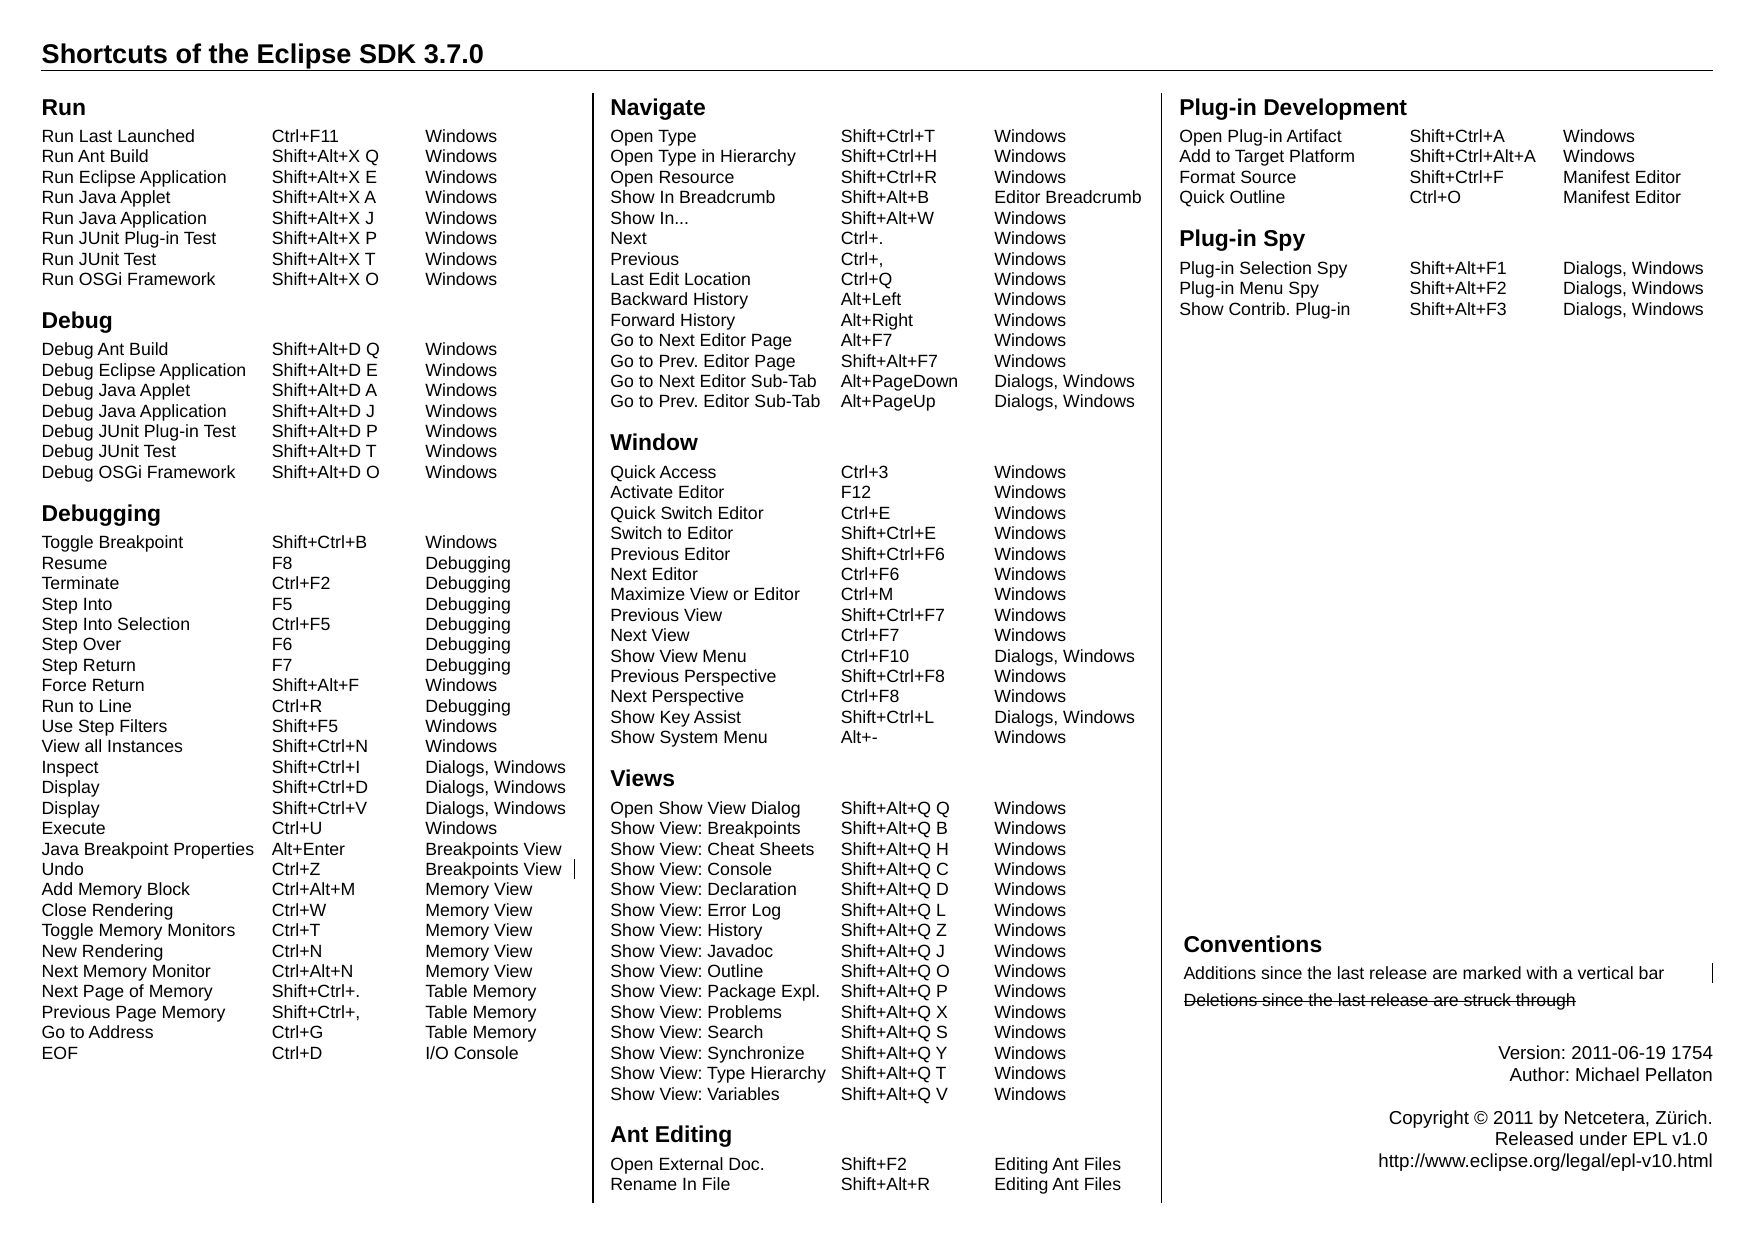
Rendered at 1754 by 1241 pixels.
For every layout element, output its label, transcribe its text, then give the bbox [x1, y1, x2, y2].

text Show View: Console Shift+Alt+Q C Windows [610, 859, 1144, 879]
subtitle Ant Editing [610, 1121, 1144, 1148]
text Run OSGi Framework Shift+Alt+X O Windows [41, 269, 575, 289]
text Debug JUnit Test Shift+Alt+D T Windows [41, 441, 575, 462]
subtitle Debug [41, 307, 575, 333]
text Step Into F5 Debugging [41, 593, 575, 614]
text Switch to Editor Shift+Ctrl+E Windows [610, 523, 1144, 543]
text Quick Outline Ctrl+O Manifest Editor [1179, 187, 1713, 207]
text Show View: Problems Shift+Alt+Q X Windows [610, 1002, 1144, 1022]
subtitle Run [41, 93, 575, 120]
text Show View: Error Log Shift+Alt+Q L Windows [610, 899, 1144, 920]
text Previous Perspective Shift+Ctrl+F8 Windows [610, 666, 1144, 686]
text Run Java Applet Shift+Alt+X A Windows [41, 187, 575, 207]
text Go to Address Ctrl+G Table Memory [41, 1022, 575, 1042]
text Show Contrib. Plug-in Shift+Alt+F3 Dialogs, Windows [1179, 298, 1713, 319]
text New Rendering Ctrl+N Memory View [41, 940, 575, 961]
text Display Shift+Ctrl+D Dialogs, Windows [41, 777, 575, 797]
subtitle Window [610, 429, 1144, 456]
text EOF Ctrl+D I/O Console [41, 1042, 575, 1063]
text Run Last Launched Ctrl+F11 Windows [41, 126, 575, 146]
text Previous Ctrl+, Windows [610, 248, 1144, 269]
text Debug Eclipse Application Shift+Alt+D E Windows [41, 359, 575, 380]
text Show View: Search Shift+Alt+Q S Windows [610, 1022, 1144, 1042]
text Undo Ctrl+Z Breakpoints View [41, 859, 574, 879]
text Previous Editor Shift+Ctrl+F6 Windows [610, 543, 1144, 564]
text Backward History Alt+Left Windows [610, 289, 1144, 309]
subtitle Views [610, 765, 1144, 791]
text Show View: Declaration Shift+Alt+Q D Windows [610, 879, 1144, 899]
text Java Breakpoint Properties Alt+Enter Breakpoints View [41, 838, 575, 859]
text Next View Ctrl+F7 Windows [610, 625, 1144, 645]
text Show Key Assist Shift+Ctrl+L Dialogs, Windows [610, 707, 1144, 727]
text Show View: Outline Shift+Alt+Q O Windows [610, 961, 1144, 981]
text Run Java Application Shift+Alt+X J Windows [41, 207, 575, 228]
text Show View: Package Expl. Shift+Alt+Q P Windows [610, 981, 1144, 1002]
text Show View Menu Ctrl+F10 Dialogs, Windows [610, 645, 1144, 666]
text Open Show View Dialog Shift+Alt+Q Q Windows [610, 797, 1144, 818]
text Quick Access Ctrl+3 Windows [610, 462, 1144, 482]
text Format Source Shift+Ctrl+F Manifest Editor [1179, 167, 1713, 187]
text Force Return Shift+Alt+F Windows [41, 675, 575, 695]
text Debug OSGi Framework Shift+Alt+D O Windows [41, 462, 575, 482]
text Use Step Filters Shift+F5 Windows [41, 716, 575, 736]
text Open Type in Hierarchy Shift+Ctrl+H Windows [610, 146, 1144, 167]
text Toggle Breakpoint Shift+Ctrl+B Windows [41, 532, 575, 552]
text Debug Java Applet Shift+Alt+D A Windows [41, 380, 575, 400]
text Run to Line Ctrl+R Debugging [41, 695, 575, 716]
text Previous View Shift+Ctrl+F7 Windows [610, 604, 1144, 625]
text Version: 2011-06-19 1754 Author: Michael Pellaton [1183, 1042, 1713, 1107]
text Run JUnit Test Shift+Alt+X T Windows [41, 248, 575, 269]
text Forward History Alt+Right Windows [610, 309, 1144, 330]
text Add Memory Block Ctrl+Alt+M Memory View [41, 879, 575, 899]
text Show System Menu Alt+- Windows [610, 727, 1144, 747]
text Resume F8 Debugging [41, 552, 575, 573]
text Inspect Shift+Ctrl+I Dialogs, Windows [41, 757, 575, 777]
text Go to Prev. Editor Page Shift+Alt+F7 Windows [610, 350, 1144, 371]
text Open Type Shift+Ctrl+T Windows [610, 126, 1144, 146]
text Activate Editor F12 Windows [610, 482, 1144, 502]
text Show View: Cheat Sheets Shift+Alt+Q H Windows [610, 838, 1144, 859]
text Show View: Javadoc Shift+Alt+Q J Windows [610, 940, 1144, 961]
text Toggle Memory Monitors Ctrl+T Memory View [41, 920, 575, 940]
text Next Perspective Ctrl+F8 Windows [610, 686, 1144, 707]
text Go to Prev. Editor Sub-Tab Alt+PageUp Dialogs, Windows [610, 391, 1144, 412]
text Run JUnit Plug-in Test Shift+Alt+X P Windows [41, 228, 575, 248]
text Next Page of Memory Shift+Ctrl+. Table Memory [41, 981, 575, 1002]
text Last Edit Location Ctrl+Q Windows [610, 269, 1144, 289]
text Open Plug-in Artifact Shift+Ctrl+A Windows [1179, 126, 1713, 146]
text Quick Switch Editor Ctrl+E Windows [610, 502, 1144, 523]
text Copyright © 2011 by Netcetera, Zürich. Released under EPL v1.0 http://www.eclipse.org/legal/epl-v10.html [1183, 1107, 1713, 1171]
text Go to Next Editor Sub-Tab Alt+PageDown Dialogs, Windows [610, 371, 1144, 391]
text Show View: Synchronize Shift+Alt+Q Y Windows [610, 1042, 1144, 1063]
text Next Memory Monitor Ctrl+Alt+N Memory View [41, 961, 575, 981]
text Show View: Type Hierarchy Shift+Alt+Q T Windows [610, 1063, 1144, 1083]
text Next Ctrl+. Windows [610, 228, 1144, 248]
text Plug-in Selection Spy Shift+Alt+F1 Dialogs, Windows [1179, 257, 1713, 278]
text Go to Next Editor Page Alt+F7 Windows [610, 330, 1144, 350]
text Show In Breadcrumb Shift+Alt+B Editor Breadcrumb [610, 187, 1144, 207]
text Show View: History Shift+Alt+Q Z Windows [610, 920, 1144, 940]
subtitle Navigate [610, 93, 1144, 120]
text Additions since the last release are marked with a vertical bar [1183, 963, 1712, 983]
text Show View: Variables Shift+Alt+Q V Windows [610, 1083, 1144, 1104]
subtitle Conventions [1183, 931, 1713, 957]
subtitle Plug-in Development [1179, 93, 1713, 120]
text Close Rendering Ctrl+W Memory View [41, 899, 575, 920]
text Terminate Ctrl+F2 Debugging [41, 573, 575, 593]
text Deletions since the last release are struck through [1183, 989, 1713, 1010]
text Rename In File Shift+Alt+R Editing Ant Files [610, 1174, 1144, 1194]
text Plug-in Menu Spy Shift+Alt+F2 Dialogs, Windows [1179, 278, 1713, 298]
text Execute Ctrl+U Windows [41, 818, 575, 838]
text Previous Page Memory Shift+Ctrl+, Table Memory [41, 1002, 575, 1022]
text Debug JUnit Plug-in Test Shift+Alt+D P Windows [41, 421, 575, 441]
text Show In... Shift+Alt+W Windows [610, 207, 1144, 228]
text Debug Ant Build Shift+Alt+D Q Windows [41, 339, 575, 359]
text Maximize View or Editor Ctrl+M Windows [610, 584, 1144, 604]
text Next Editor Ctrl+F6 Windows [610, 564, 1144, 584]
text Debug Java Application Shift+Alt+D J Windows [41, 400, 575, 421]
text Run Ant Build Shift+Alt+X Q Windows [41, 146, 575, 167]
text Open Resource Shift+Ctrl+R Windows [610, 167, 1144, 187]
text Add to Target Platform Shift+Ctrl+Alt+A Windows [1179, 146, 1713, 167]
text Step Return F7 Debugging [41, 654, 575, 675]
text Show View: Breakpoints Shift+Alt+Q B Windows [610, 818, 1144, 838]
text Run Eclipse Application Shift+Alt+X E Windows [41, 167, 575, 187]
subtitle Debugging [41, 500, 575, 526]
subtitle Plug-in Spy [1179, 225, 1713, 251]
text Display Shift+Ctrl+V Dialogs, Windows [41, 797, 575, 818]
text Step Over F6 Debugging [41, 634, 575, 654]
text Step Into Selection Ctrl+F5 Debugging [41, 614, 575, 634]
text View all Instances Shift+Ctrl+N Windows [41, 736, 575, 757]
text Open External Doc. Shift+F2 Editing Ant Files [610, 1154, 1144, 1174]
